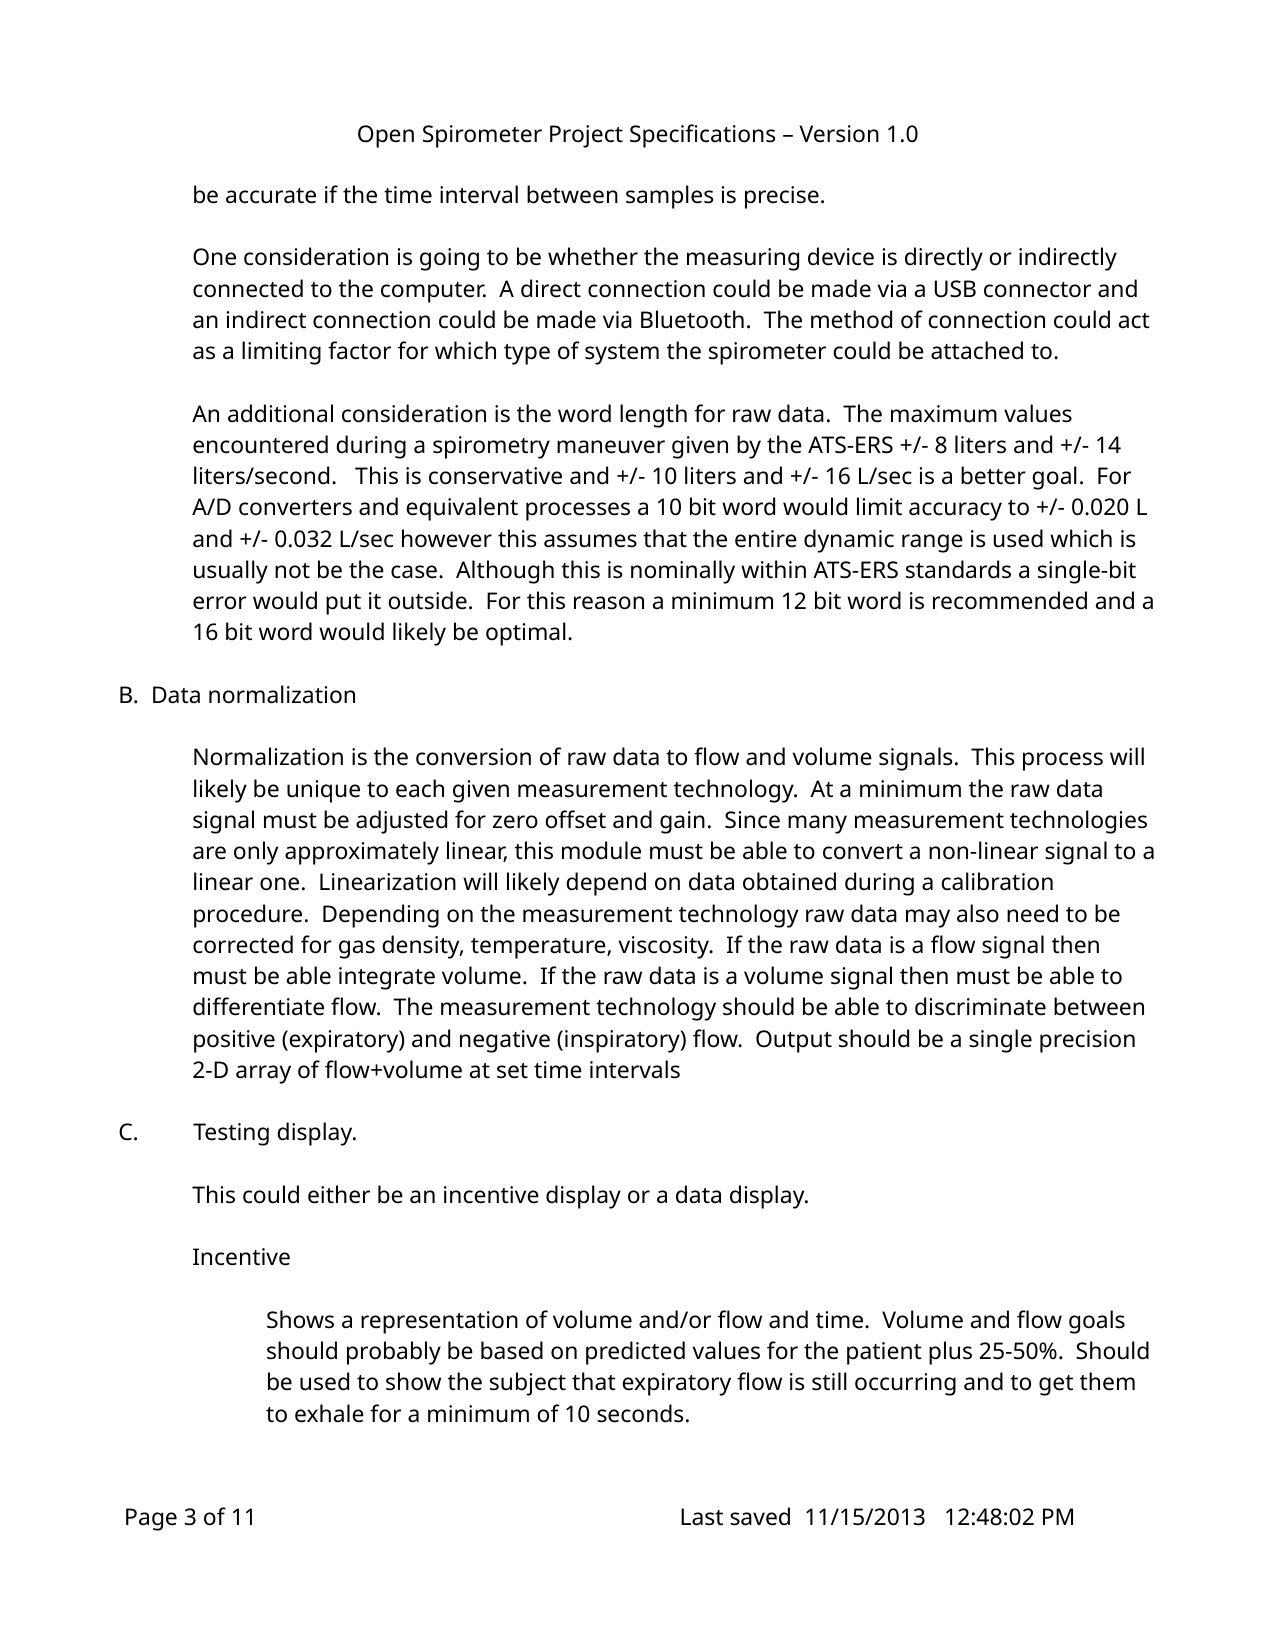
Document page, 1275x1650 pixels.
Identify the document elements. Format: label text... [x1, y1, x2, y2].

list Testing display. [118, 1116, 1157, 1148]
text Incentive [192, 1241, 1157, 1273]
text B. Data normalization [118, 679, 1157, 710]
text An additional consideration is the word length for raw data. The maximum values encountered during a spirometry maneuver given by the ATS-ERS +/- 8 liters and +/- 14 liters/second. This is conservative and +/- 10 liters and +/- 16 L/sec is a better goal. For A/D converters and equivalent processes a 10 bit word would limit accuracy to +/- 0.020 L and +/- 0.032 L/sec however this assumes that the entire dynamic range is used which is usually not be the case. Although this is nominally within ATS-ERS standards a single-bit error would put it outside. For this reason a minimum 12 bit word is recommended and a 16 bit word would likely be optimal. [192, 398, 1157, 648]
text be accurate if the time interval between samples is precise. [192, 179, 1157, 210]
text Shows a representation of volume and/or flow and time. Volume and flow goals should probably be based on predicted values for the patient plus 25-50%. Should be used to show the subject that expiratory flow is still occurring and to get them to exhale for a minimum of 10 seconds. [266, 1304, 1157, 1429]
text This could either be an incentive display or a data display. [192, 1179, 1157, 1210]
text Normalization is the conversion of raw data to flow and volume signals. This process will likely be unique to each given measurement technology. At a minimum the raw data signal must be adjusted for zero offset and gain. Since many measurement technologies are only approximately linear, this module must be able to convert a non-linear signal to a linear one. Linearization will likely depend on data obtained during a calibration procedure. Depending on the measurement technology raw data may also need to be corrected for gas density, temperature, viscosity. If the raw data is a flow signal then must be able integrate volume. If the raw data is a volume signal then must be able to differentiate flow. The measurement technology should be able to discriminate between positive (expiratory) and negative (inspiratory) flow. Output should be a single precision 2-D array of flow+volume at set time intervals [192, 741, 1157, 1085]
text One consideration is going to be whether the measuring device is directly or indirectly connected to the computer. A direct connection could be made via a USB connector and an indirect connection could be made via Bluetooth. The method of connection could act as a limiting factor for which type of system the spirometer could be attached to. [192, 241, 1157, 366]
